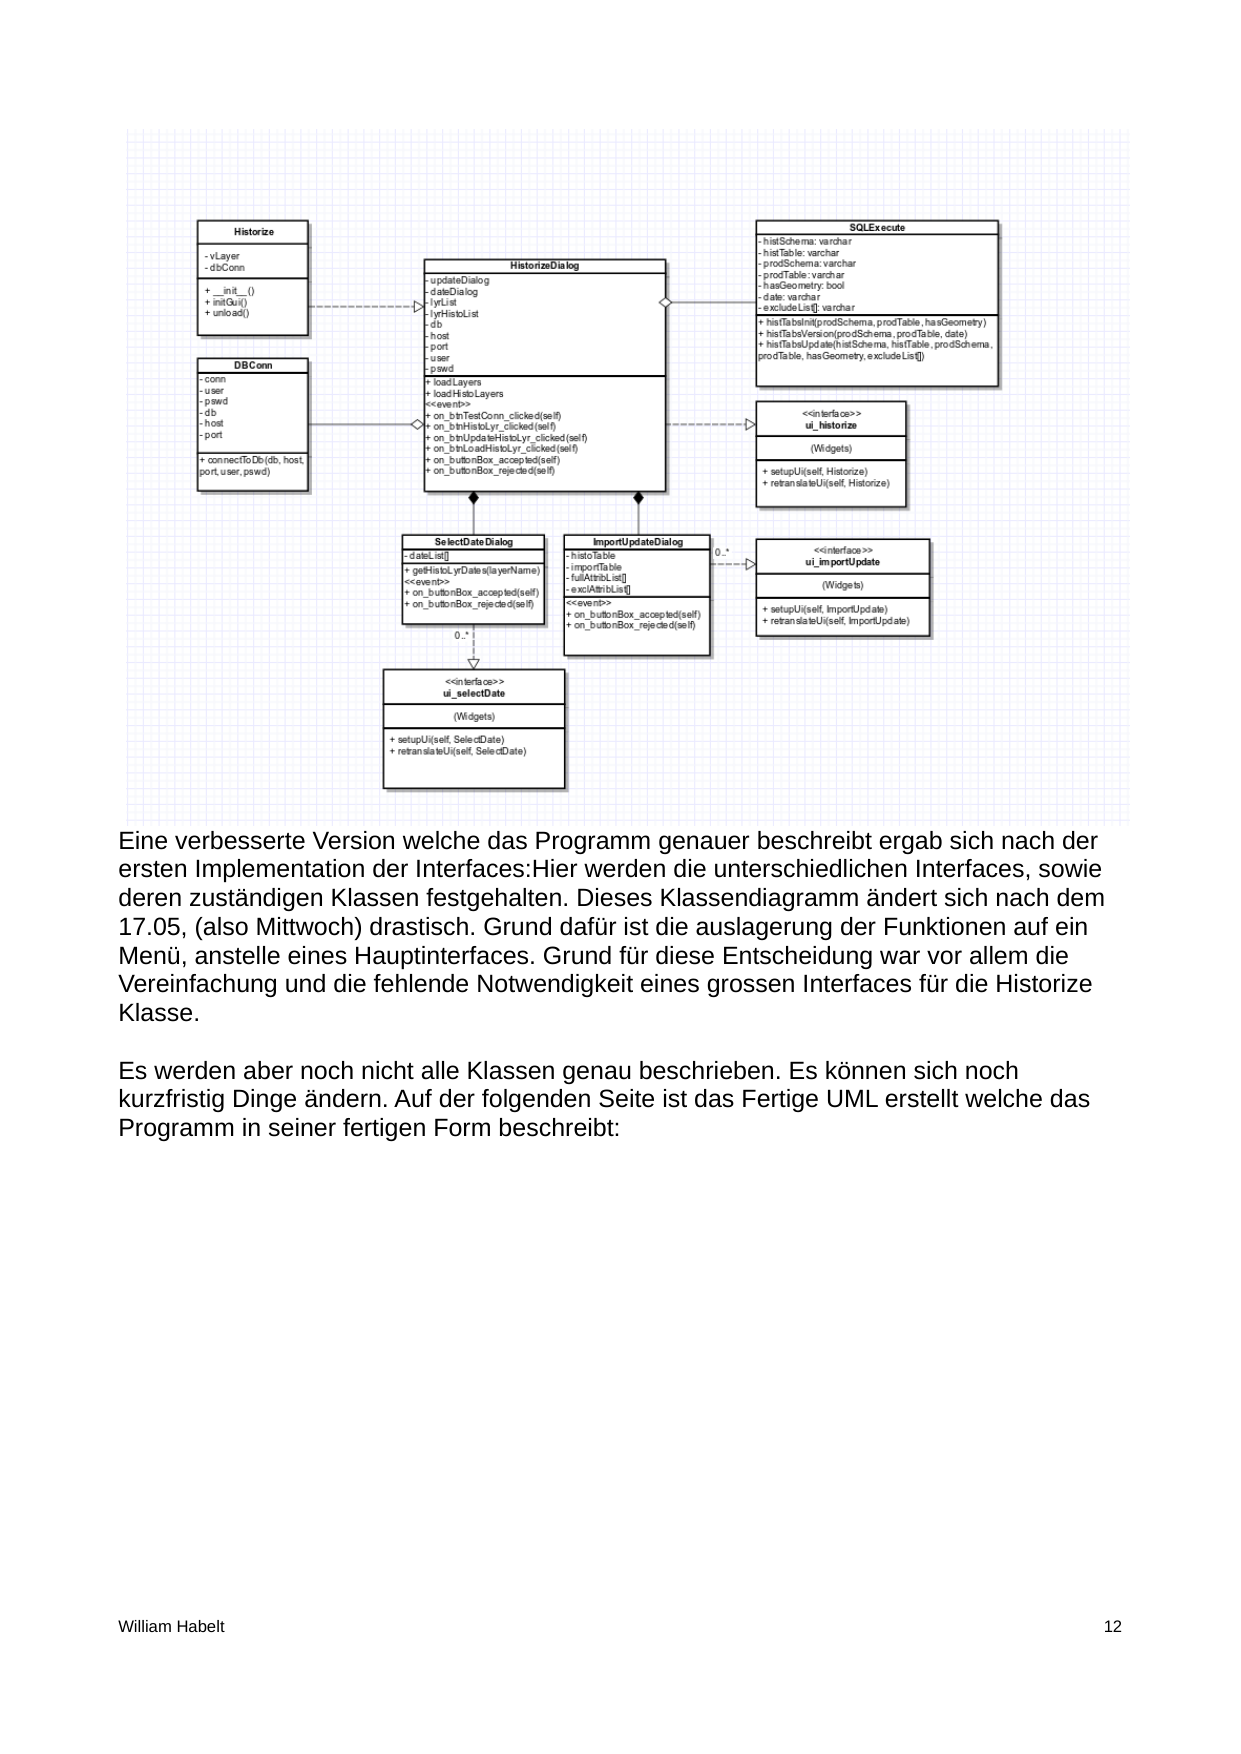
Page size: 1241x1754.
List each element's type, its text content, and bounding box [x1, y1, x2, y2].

text Es werden aber noch nicht alle Klassen genau beschrieben. Es können sich noch kurzfristig Dinge ändern. Auf der folgenden Seite ist das Fertige UML erstellt welche das Programm in seiner fertigen Form beschreibt: [118, 1056, 1122, 1142]
picture [126, 129, 1130, 826]
text Eine verbesserte Version welche das Programm genauer beschreibt ergab sich nach der ersten Implementation der Interfaces:Hier werden die unterschiedlichen Interfaces, sowie deren zuständigen Klassen festgehalten. Dieses Klassendiagramm ändert sich nach dem 17.05, (also Mittwoch) drastisch. Grund dafür ist die auslagerung der Funktionen auf ein Menü, anstelle eines Hauptinterfaces. Grund für diese Entscheidung war vor allem die Vereinfachung und die fehlende Notwendigkeit eines grossen Interfaces für die Historize Klasse. [118, 118, 1122, 1027]
